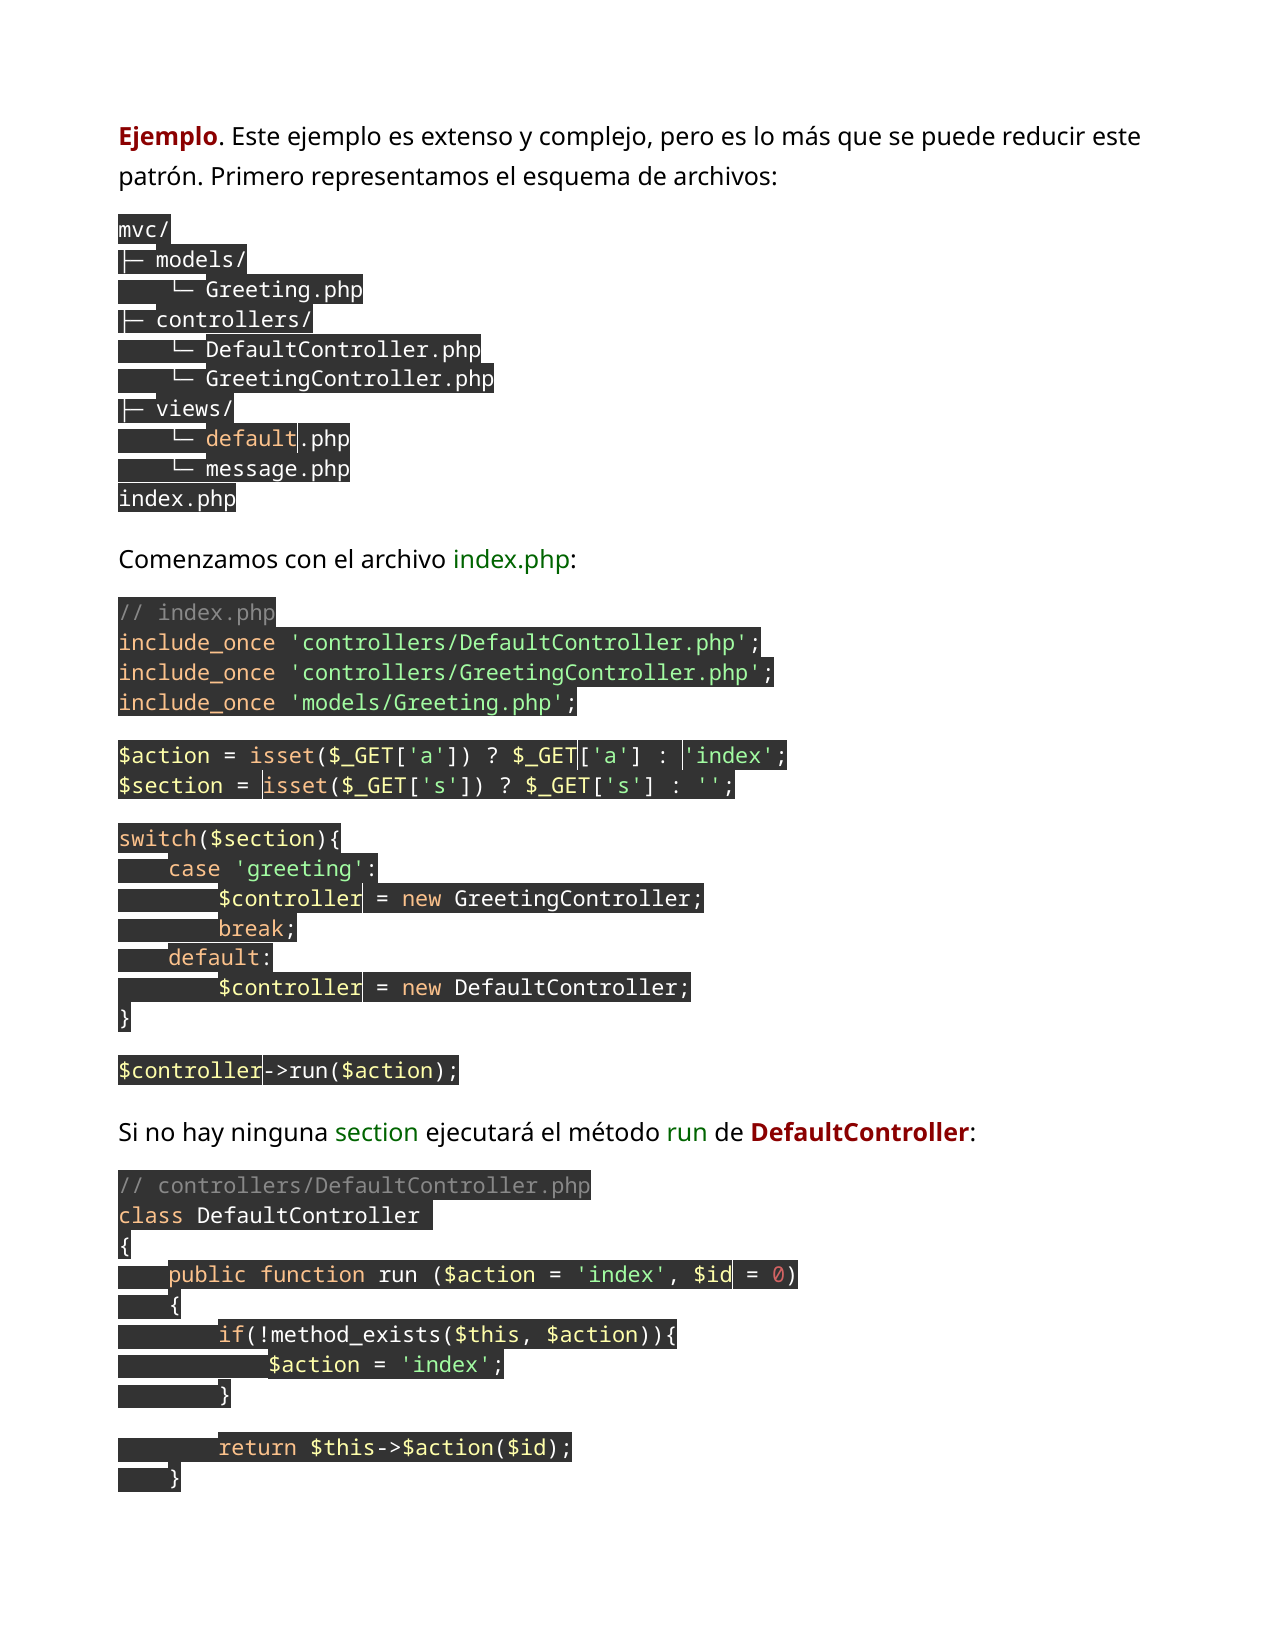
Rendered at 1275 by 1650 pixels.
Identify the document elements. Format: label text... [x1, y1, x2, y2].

text // index.php [118, 597, 1157, 627]
text Ejemplo. Este ejemplo es extenso y complejo, pero es lo más que se puede reducir este patrón. Primero representamos el esquema de archivos: [118, 118, 1157, 193]
text └─ DefaultController.php [118, 333, 1157, 363]
text } [118, 1462, 1157, 1492]
text ├─ models/ [118, 244, 1157, 274]
text index.php [118, 482, 1157, 512]
text mvc/ [118, 214, 1157, 244]
text break; [118, 913, 1157, 942]
text } [118, 1379, 1157, 1408]
text if(!method_exists($this, $action)){ [118, 1319, 1157, 1349]
text include_once 'controllers/DefaultController.php'; [118, 627, 1157, 657]
text └─ GreetingController.php [118, 363, 1157, 393]
text ├─ views/ [118, 393, 1157, 423]
text └─ message.php [118, 453, 1157, 482]
text { [118, 1289, 1157, 1319]
text ├─ controllers/ [118, 304, 1157, 333]
text return $this->$action($id); [118, 1432, 1157, 1462]
text class DefaultController [118, 1200, 1157, 1230]
text $controller->run($action); [118, 1055, 1157, 1085]
text // controllers/DefaultController.php [118, 1170, 1157, 1200]
text } [118, 1002, 1157, 1032]
text $controller = new GreetingController; [118, 883, 1157, 913]
text └─ Greeting.php [118, 274, 1157, 304]
text Comenzamos con el archivo index.php: [118, 542, 1157, 576]
text { [118, 1230, 1157, 1259]
text switch($section){ [118, 823, 1157, 853]
text include_once 'models/Greeting.php'; [118, 687, 1157, 716]
text $section = isset($_GET['s']) ? $_GET['s'] : ''; [118, 770, 1157, 799]
text include_once 'controllers/GreetingController.php'; [118, 657, 1157, 687]
text $action = 'index'; [118, 1349, 1157, 1379]
text public function run ($action = 'index', $id = 0) [118, 1259, 1157, 1289]
text default: [118, 942, 1157, 972]
text └─ default.php [118, 423, 1157, 453]
text $controller = new DefaultController; [118, 972, 1157, 1002]
text Si no hay ninguna section ejecutará el método run de DefaultController: [118, 1115, 1157, 1149]
text case 'greeting': [118, 853, 1157, 883]
text $action = isset($_GET['a']) ? $_GET['a'] : 'index'; [118, 740, 1157, 770]
